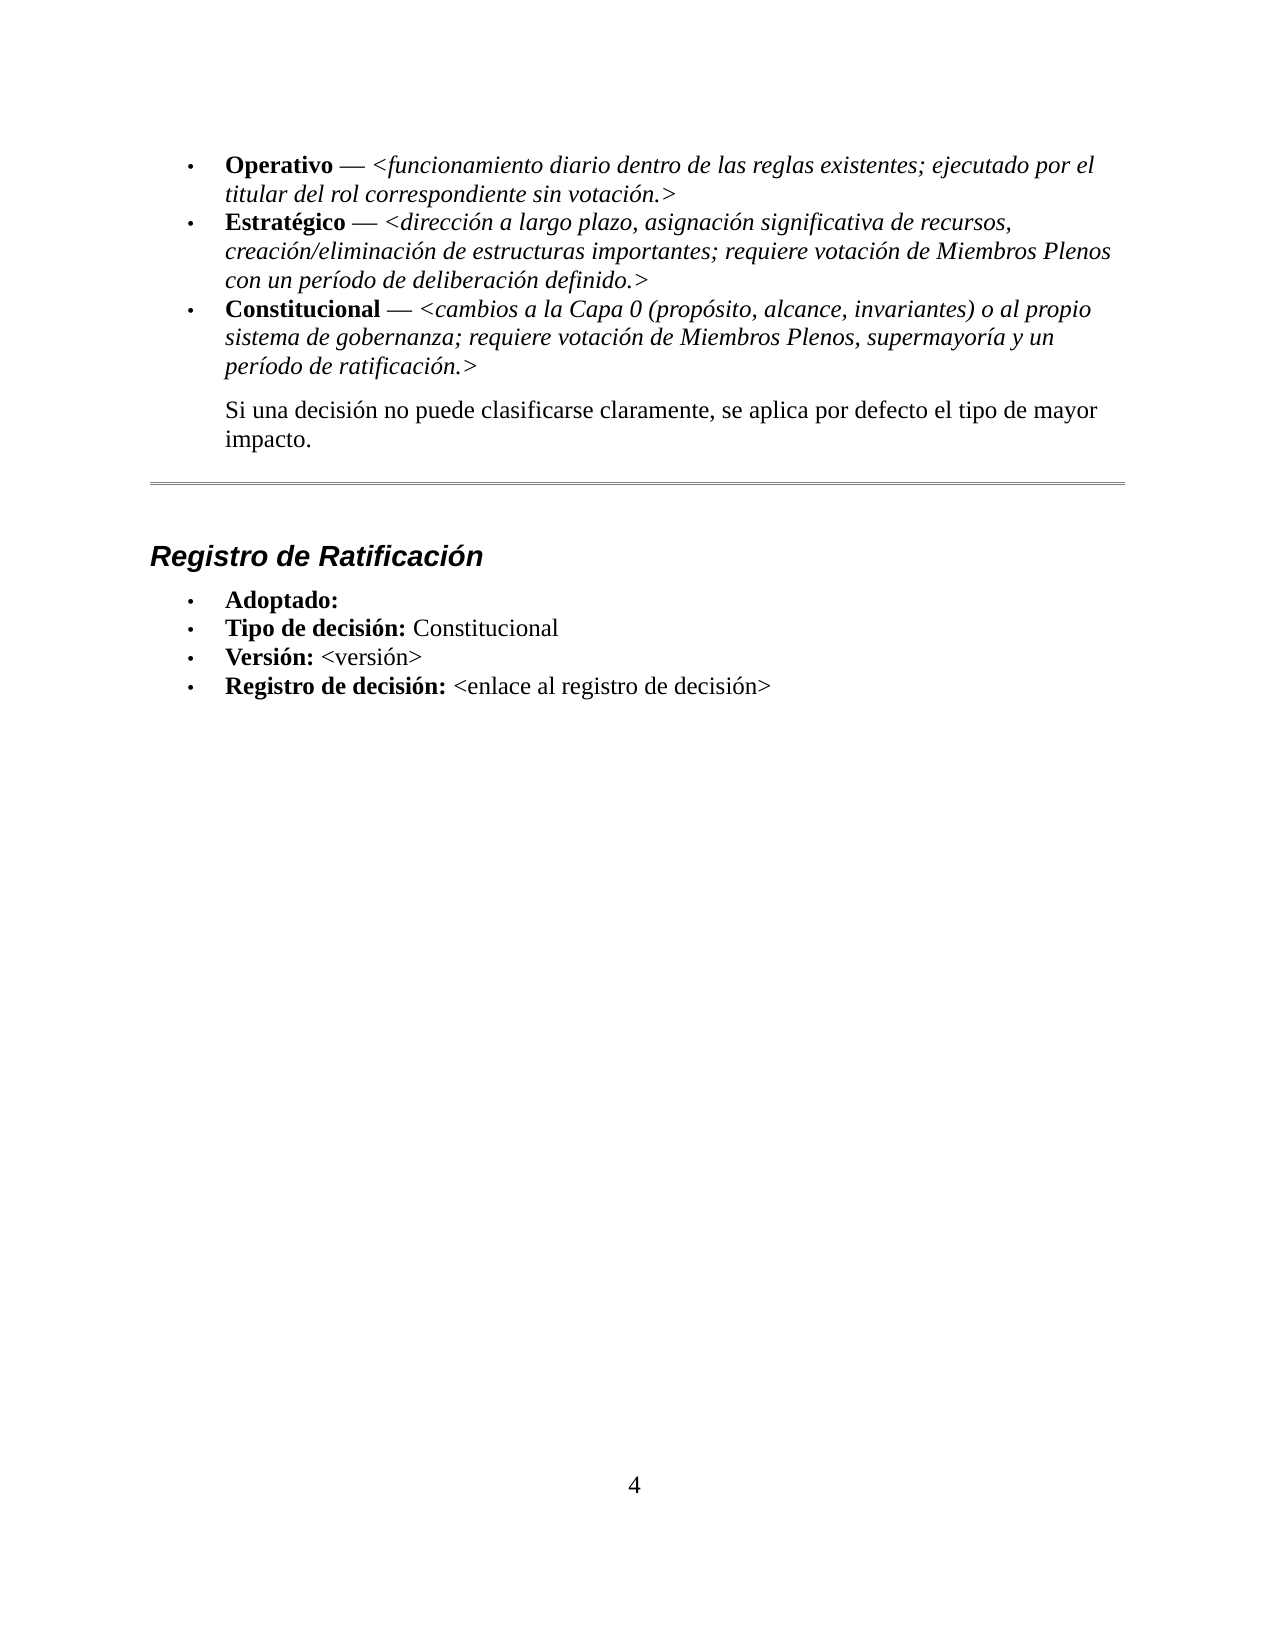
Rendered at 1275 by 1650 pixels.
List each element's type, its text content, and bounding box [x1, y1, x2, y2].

list Registro de decisión: <enlace al registro de decisión> [187, 671, 1125, 700]
list Tipo de decisión: Constitucional [187, 613, 1125, 642]
list Adoptado: [187, 585, 1125, 613]
subtitle Registro de Ratificación [150, 539, 1125, 572]
list Versión: <versión> [187, 642, 1125, 671]
list Operativo — <funcionamiento diario dentro de las reglas existentes; ejecutado por el titular del rol correspondiente sin votación.> [187, 150, 1125, 207]
list Estratégico — <dirección a largo plazo, asignación significativa de recursos, creación/eliminación de estructuras importantes; requiere votación de Miembros Plenos con un período de deliberación definido.> [187, 207, 1125, 294]
list Constitucional — <cambios a la Capa 0 (propósito, alcance, invariantes) o al propio sistema de gobernanza; requiere votación de Miembros Plenos, supermayoría y un período de ratificación.> [187, 294, 1125, 380]
text Si una decisión no puede clasificarse claramente, se aplica por defecto el tipo de mayor impacto. [225, 395, 1125, 452]
